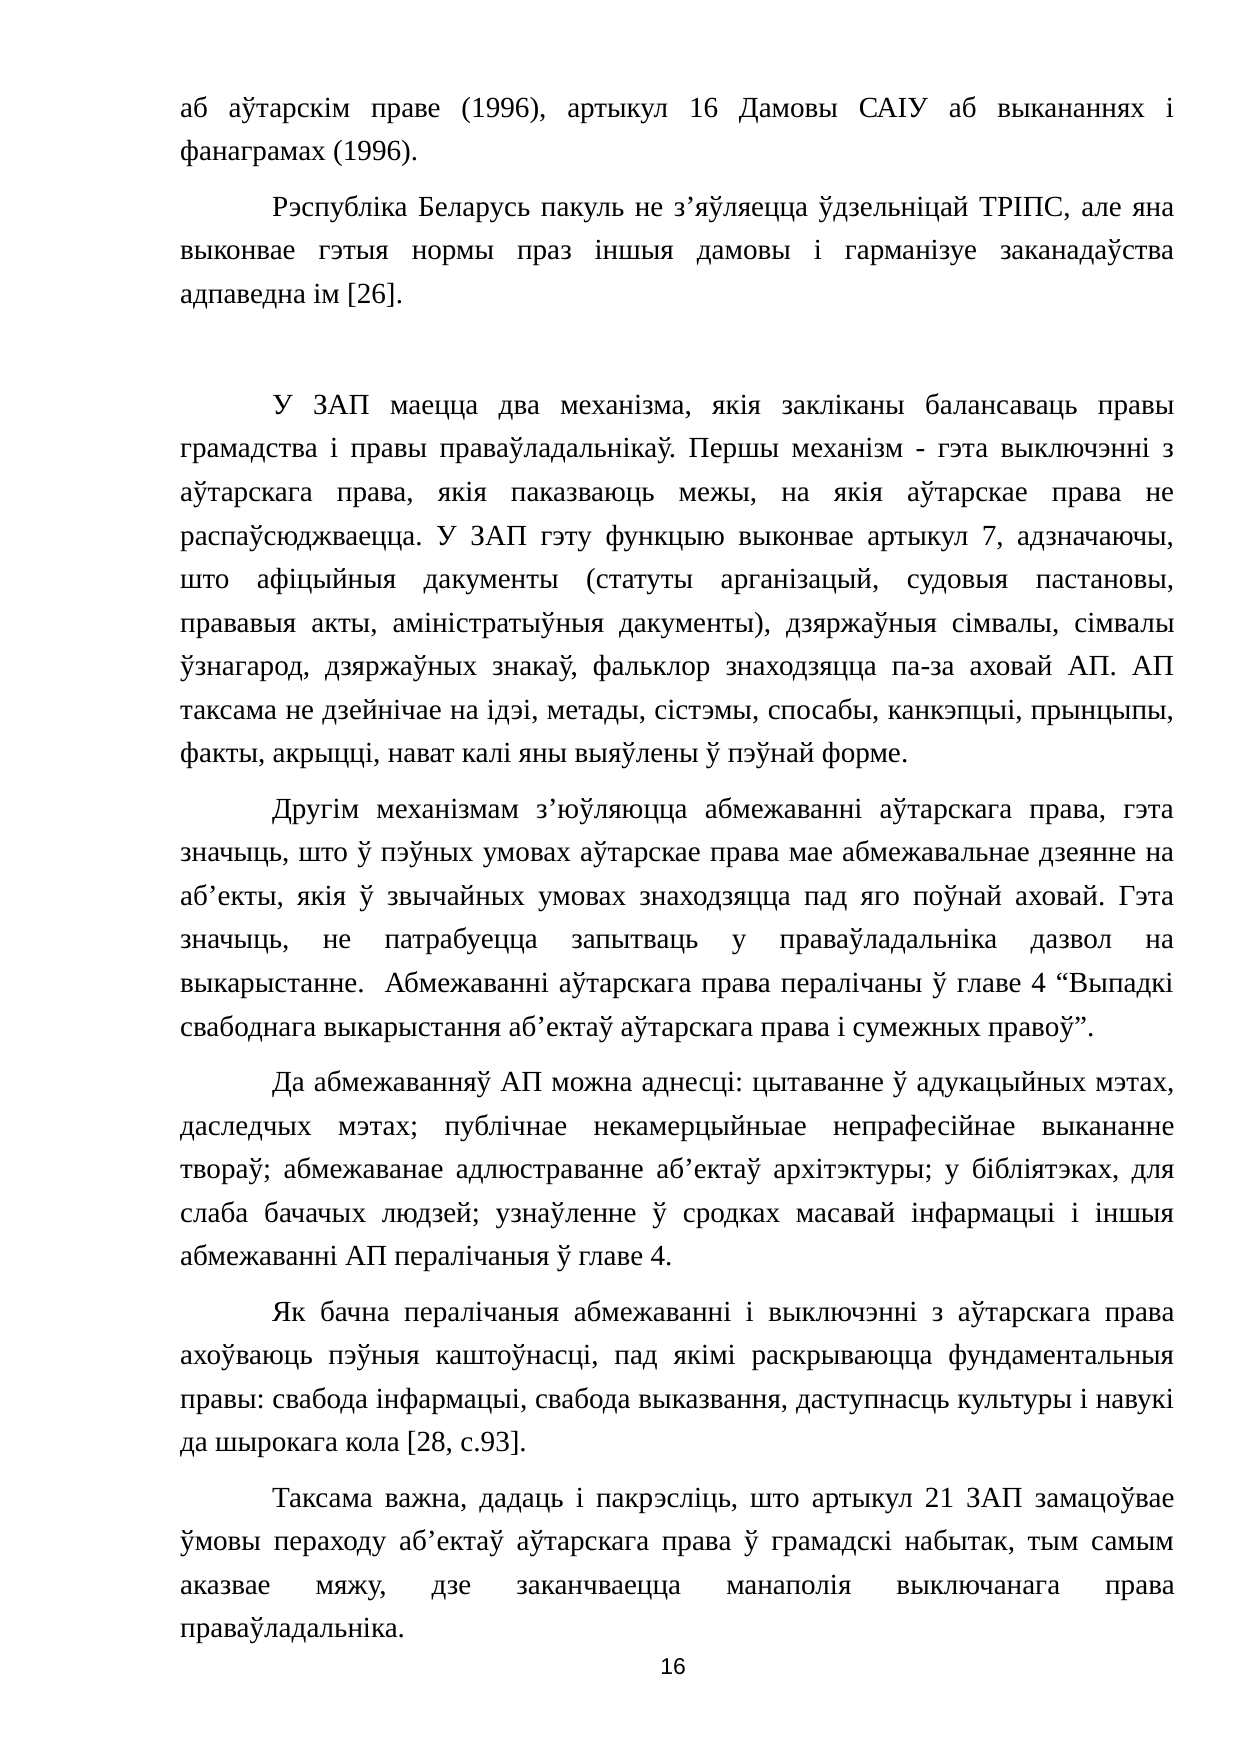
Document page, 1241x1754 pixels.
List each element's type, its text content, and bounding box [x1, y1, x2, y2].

text Таксама важна, дадаць і пакрэсліць, што артыкул 21 ЗАП замацоўвае ўмовы пераходу аб’ектаў аўтарскага права ў грамадскі набытак, тым самым аказвае мяжу, дзе заканчваецца манаполія выключанага права праваўладальніка. [180, 1480, 1175, 1644]
text У ЗАП маецца два механізма, якія закліканы балансаваць правы грамадства і правы праваўладальнікаў. Першы механізм - гэта выключэнні з аўтарскага права, якія паказваюць межы, на якія аўтарскае права не распаўсюджваецца. У ЗАП гэту функцыю выконвае артыкул 7, адзначаючы, што афіцыйныя дакументы (статуты арганізацый, судовыя пастановы, прававыя акты, аміністратыўныя дакументы), дзяржаўныя сімвалы, сімвалы ўзнагарод, дзяржаўных знакаў, фальклор знаходзяцца па-за аховай АП. АП таксама не дзейнічае на ідэі, метады, сістэмы, спосабы, канкэпцыі, прынцыпы, факты, акрыцці, нават калі яны выяўлены ў пэўнай форме. [180, 387, 1175, 769]
text Другім механізмам з’юўляюцца абмежаванні аўтарскага права, гэта значыць, што ў пэўных умовах аўтарскае права мае абмежавальнае дзеянне на аб’екты, якія ў звычайных умовах знаходзяцца пад яго поўнай аховай. Гэта значыць, не патрабуецца запытваць у праваўладальніка дазвол на выкарыстанне. Абмежаванні аўтарскага права пералічаны ў главе 4 “Выпадкі свабоднага выкарыстання аб’ектаў аўтарскага права і сумежных правоў”. [180, 791, 1175, 1042]
text Да абмежаванняў АП можна аднесці: цытаванне ў адукацыйных мэтах, даследчых мэтах; публічнае некамерцыйныае непрафесійнае выкананне твораў; абмежаванае адлюстраванне аб’ектаў архітэктуры; у бібліятэках, для слаба бачачых людзей; узнаўленне ў сродках масавай інфармацыі і іншыя абмежаванні АП пералічаныя ў главе 4. [180, 1064, 1175, 1272]
text аб аўтарскім праве (1996), артыкул 16 Дамовы САІУ аб выкананнях і фанаграмах (1996). [180, 90, 1175, 167]
text Як бачна пералічаныя абмежаванні і выключэнні з аўтарскага права ахоўваюць пэўныя каштоўнасці, пад якімі раскрываюцца фундаментальныя правы: свабода інфармацыі, свабода выказвання, даступнасць культуры і навукі да шырокага кола [28, с.93]. [180, 1294, 1175, 1458]
text Рэспубліка Беларусь пакуль не з’яўляецца ўдзельніцай ТРІПС, але яна выконвае гэтыя нормы праз іншыя дамовы і гарманізуе заканадаўства адпаведна ім [26]. [180, 189, 1175, 309]
